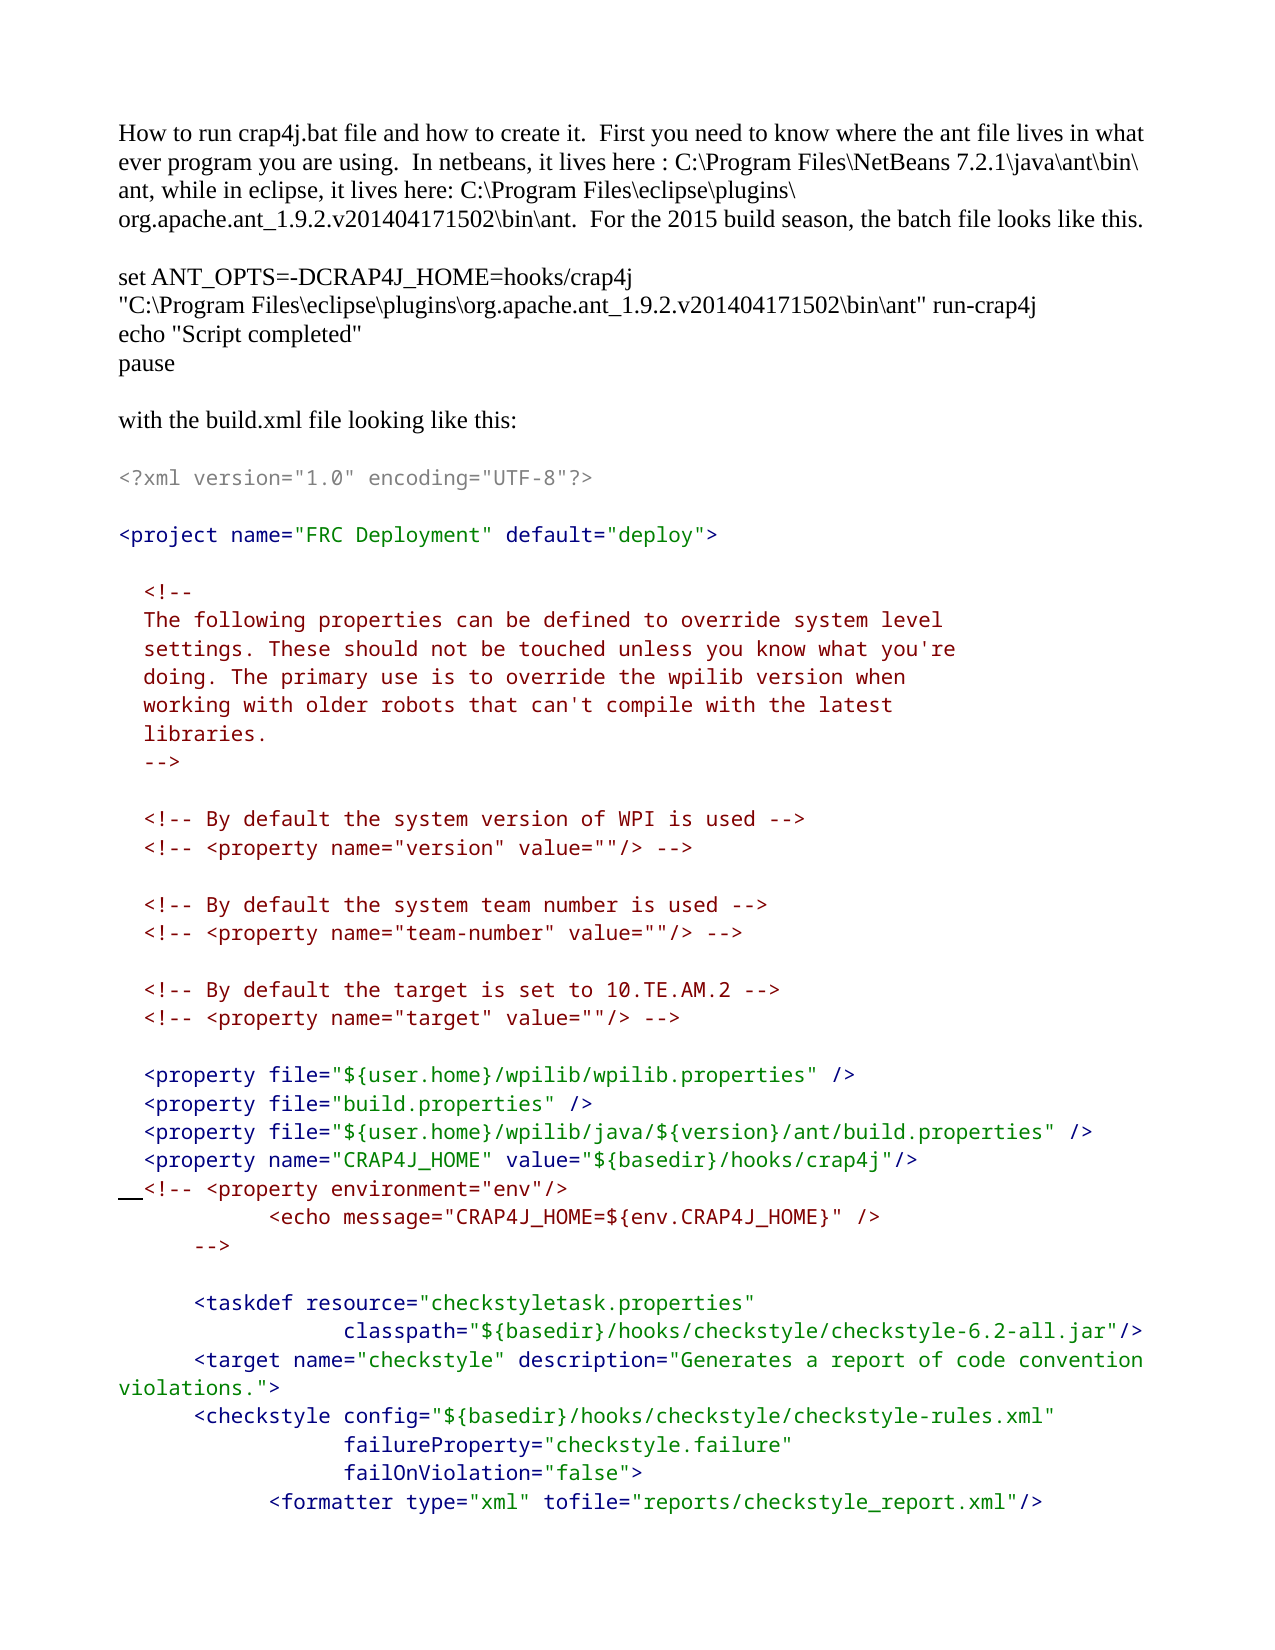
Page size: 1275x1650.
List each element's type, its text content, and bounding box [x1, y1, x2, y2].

text failureProperty="checkstyle.failure" [118, 1430, 1157, 1458]
text How to run crap4j.bat file and how to create it. First you need to know where the ant file lives in what ever program you are using. In netbeans, it lives here : C:\Program Files\NetBeans 7.2.1\java\ant\bin\ant, while in eclipse, it lives here: C:\Program Files\eclipse\plugins\org.apache.ant_1.9.2.v201404171502\bin\ant. For the 2015 build season, the batch file looks like this. [118, 118, 1157, 233]
text <taskdef resource="checkstyletask.properties" [118, 1288, 1157, 1316]
text <!-- By default the system version of WPI is used --> [118, 804, 1157, 833]
text <!-- By default the system team number is used --> [118, 890, 1157, 918]
text doing. The primary use is to override the wpilib version when [118, 662, 1157, 691]
text <?xml version="1.0" encoding="UTF-8"?> [118, 463, 1157, 492]
text pause [118, 348, 1157, 377]
text set ANT_OPTS=-DCRAP4J_HOME=hooks/crap4j [118, 262, 1157, 291]
text <formatter type="xml" tofile="reports/checkstyle_report.xml"/> [118, 1487, 1157, 1515]
text The following properties can be defined to override system level [118, 605, 1157, 634]
text --> [118, 1231, 1157, 1259]
text settings. These should not be touched unless you know what you're [118, 634, 1157, 662]
text working with older robots that can't compile with the latest [118, 691, 1157, 719]
text <!-- <property name="target" value=""/> --> [118, 1003, 1157, 1032]
text <echo message="CRAP4J_HOME=${env.CRAP4J_HOME}" /> [118, 1202, 1157, 1231]
text failOnViolation="false"> [118, 1458, 1157, 1487]
text <project name="FRC Deployment" default="deploy"> [118, 520, 1157, 548]
text <!-- [118, 577, 1157, 605]
text <!-- <property name="team-number" value=""/> --> [118, 918, 1157, 947]
text with the build.xml file looking like this: [118, 406, 1157, 434]
text <property file="build.properties" /> [118, 1089, 1157, 1117]
text classpath="${basedir}/hooks/checkstyle/checkstyle-6.2-all.jar"/> [118, 1316, 1157, 1345]
text <!-- By default the target is set to 10.TE.AM.2 --> [118, 975, 1157, 1003]
text <property file="${user.home}/wpilib/wpilib.properties" /> [118, 1060, 1157, 1089]
text <!-- <property name="version" value=""/> --> [118, 833, 1157, 861]
text <target name="checkstyle" description="Generates a report of code convention violations."> [118, 1345, 1157, 1402]
text echo "Script completed" [118, 319, 1157, 348]
text <!-- <property environment="env"/> [118, 1174, 1157, 1202]
text <property file="${user.home}/wpilib/java/${version}/ant/build.properties" /> [118, 1117, 1157, 1146]
text <checkstyle config="${basedir}/hooks/checkstyle/checkstyle-rules.xml" [118, 1402, 1157, 1430]
text --> [118, 747, 1157, 776]
text "C:\Program Files\eclipse\plugins\org.apache.ant_1.9.2.v201404171502\bin\ant" run-crap4j [118, 291, 1157, 319]
text libraries. [118, 719, 1157, 747]
text <property name="CRAP4J_HOME" value="${basedir}/hooks/crap4j"/> [118, 1146, 1157, 1174]
